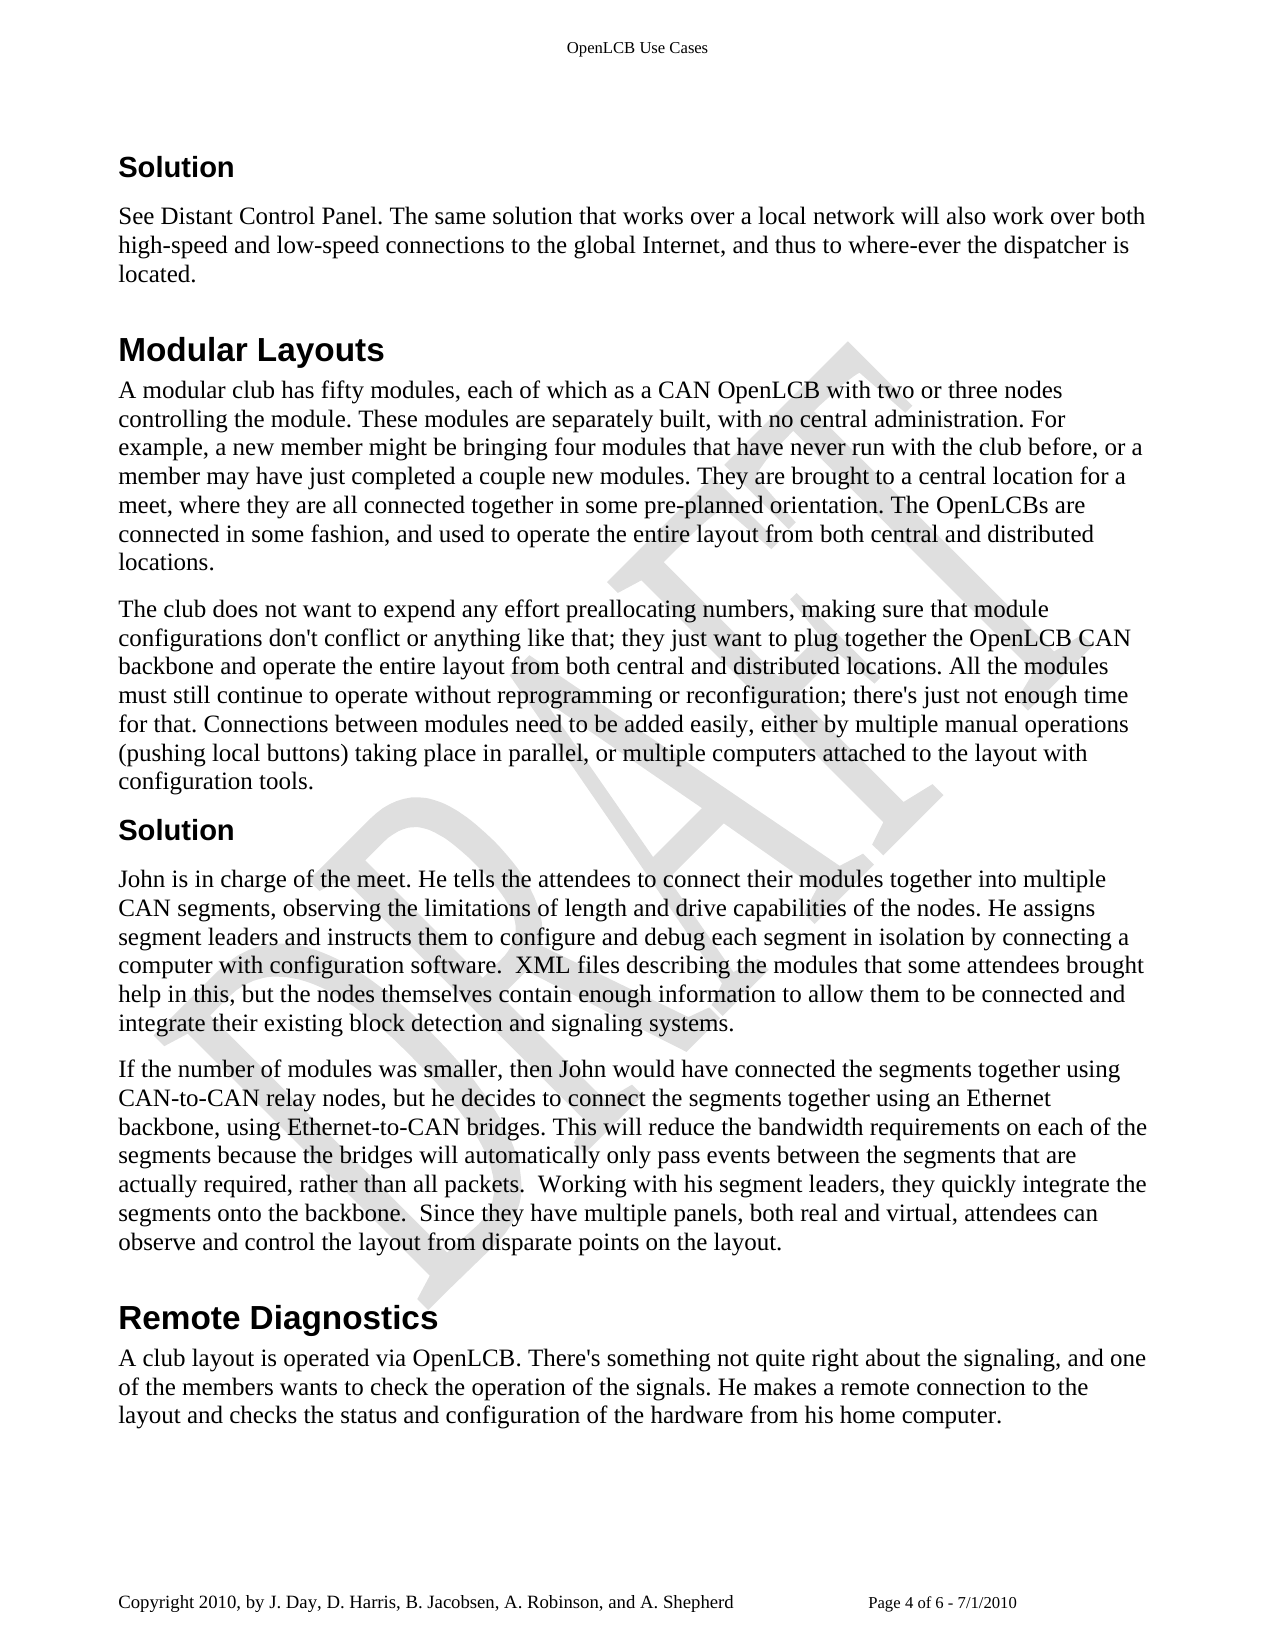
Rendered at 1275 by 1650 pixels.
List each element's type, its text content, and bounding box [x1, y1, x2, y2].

subtitle [463, 813, 626, 846]
text If the number of modules was smaller, then John would have connected the segments together using CAN-to-CAN relay nodes, but he decides to connect the segments together using an Ethernet backbone, using Ethernet-to-CAN bridges. This will reduce the bandwidth requirements on each of the segments because the bridges will automatically only pass events between the segments that are actually required, rather than all packets. Working with his segment leaders, they quickly integrate the segments onto the backbone. Since they have multiple panels, both real and virtual, attendees can observe and control the layout from disparate points on the layout. [250, 1054, 493, 1251]
text John is in charge of the meet. He tells the attendees to connect their modules together into multiple CAN segments, observing the limitations of length and drive capabilities of the nodes. He assigns segment leaders and instructs them to configure and debug each segment in isolation by connecting a computer with configuration software. XML files describing the modules that some attendees brought help in this, but the nodes themselves contain enough information to allow them to be connected and integrate their existing block detection and signaling systems. [370, 864, 515, 977]
text The club does not want to expend any effort preallocating numbers, making sure that module configurations don't conflict or anything like that; they just want to plug together the OpenLCB CAN backbone and operate the entire layout from both central and distributed locations. All the modules must still continue to operate without reprogramming or reconfiguration; there's just not enough time for that. Connections between modules need to be added easily, either by multiple manual operations (pushing local buttons) taking place in parallel, or multiple computers attached to the layout with configuration tools. [799, 594, 1157, 795]
subtitle [764, 813, 882, 846]
subtitle [703, 825, 754, 846]
text The club does not want to expend any effort preallocating numbers, making sure that module configurations don't conflict or anything like that; they just want to plug together the OpenLCB CAN backbone and operate the entire layout from both central and distributed locations. All the modules must still continue to operate without reprogramming or reconfiguration; there's just not enough time for that. Connections between modules need to be added easily, either by multiple manual operations (pushing local buttons) taking place in parallel, or multiple computers attached to the layout with configuration tools. [547, 703, 681, 795]
subtitle [381, 828, 454, 846]
subtitle Solution [118, 150, 1157, 183]
text The club does not want to expend any effort preallocating numbers, making sure that module configurations don't conflict or anything like that; they just want to plug together the OpenLCB CAN backbone and operate the entire layout from both central and distributed locations. All the modules must still continue to operate without reprogramming or reconfiguration; there's just not enough time for that. Connections between modules need to be added easily, either by multiple manual operations (pushing local buttons) taking place in parallel, or multiple computers attached to the layout with configuration tools. [118, 594, 855, 795]
text A modular club has fifty modules, each of which as a CAN OpenLCB with two or three nodes controlling the module. These modules are separately built, with no central administration. For example, a new member might be bringing four modules that have never run with the club before, or a member may have just completed a couple new modules. They are brought to a central location for a meet, where they are all connected together in some pre-planned orientation. The OpenLCBs are connected in some fashion, and used to operate the entire layout from both central and distributed locations. [815, 375, 1157, 576]
text John is in charge of the meet. He tells the attendees to connect their modules together into multiple CAN segments, observing the limitations of length and drive capabilities of the nodes. He assigns segment leaders and instructs them to configure and debug each segment in isolation by connecting a computer with configuration software. XML files describing the modules that some attendees brought help in this, but the nodes themselves contain enough information to allow them to be connected and integrate their existing block detection and signaling systems. [118, 864, 500, 1037]
subtitle Modular Layouts [118, 330, 1157, 369]
text John is in charge of the meet. He tells the attendees to connect their modules together into multiple CAN segments, observing the limitations of length and drive capabilities of the nodes. He assigns segment leaders and instructs them to configure and debug each segment in isolation by connecting a computer with configuration software. XML files describing the modules that some attendees brought help in this, but the nodes themselves contain enough information to allow them to be connected and integrate their existing block detection and signaling systems. [516, 864, 1157, 1037]
text If the number of modules was smaller, then John would have connected the segments together using CAN-to-CAN relay nodes, but he decides to connect the segments together using an Ethernet backbone, using Ethernet-to-CAN bridges. This will reduce the bandwidth requirements on each of the segments because the bridges will automatically only pass events between the segments that are actually required, rather than all packets. Working with his segment leaders, they quickly integrate the segments onto the backbone. Since they have multiple panels, both real and virtual, attendees can observe and control the layout from disparate points on the layout. [118, 1054, 409, 1256]
subtitle [894, 813, 1157, 846]
text A club layout is operated via OpenLCB. There's something not quite right about the signaling, and one of the members wants to check the operation of the signals. He makes a remote connection to the layout and checks the status and configuration of the hardware from his home computer. [118, 1343, 1157, 1429]
subtitle Remote Diagnostics [118, 1298, 1157, 1337]
subtitle Solution [118, 813, 375, 846]
text See Distant Control Panel. The same solution that works over a local network will also work over both high-speed and low-speed connections to the global Internet, and thus to where-ever the dispatcher is located. [118, 201, 1157, 287]
text If the number of modules was smaller, then John would have connected the segments together using CAN-to-CAN relay nodes, but he decides to connect the segments together using an Ethernet backbone, using Ethernet-to-CAN bridges. This will reduce the bandwidth requirements on each of the segments because the bridges will automatically only pass events between the segments that are actually required, rather than all packets. Working with his segment leaders, they quickly integrate the segments onto the backbone. Since they have multiple panels, both real and virtual, attendees can observe and control the layout from disparate points on the layout. [453, 1054, 1157, 1256]
subtitle [624, 813, 696, 846]
text A modular club has fifty modules, each of which as a CAN OpenLCB with two or three nodes controlling the module. These modules are separately built, with no central administration. For example, a new member might be bringing four modules that have never run with the club before, or a member may have just completed a couple new modules. They are brought to a central location for a meet, where they are all connected together in some pre-planned orientation. The OpenLCBs are connected in some fashion, and used to operate the entire layout from both central and distributed locations. [118, 375, 937, 576]
